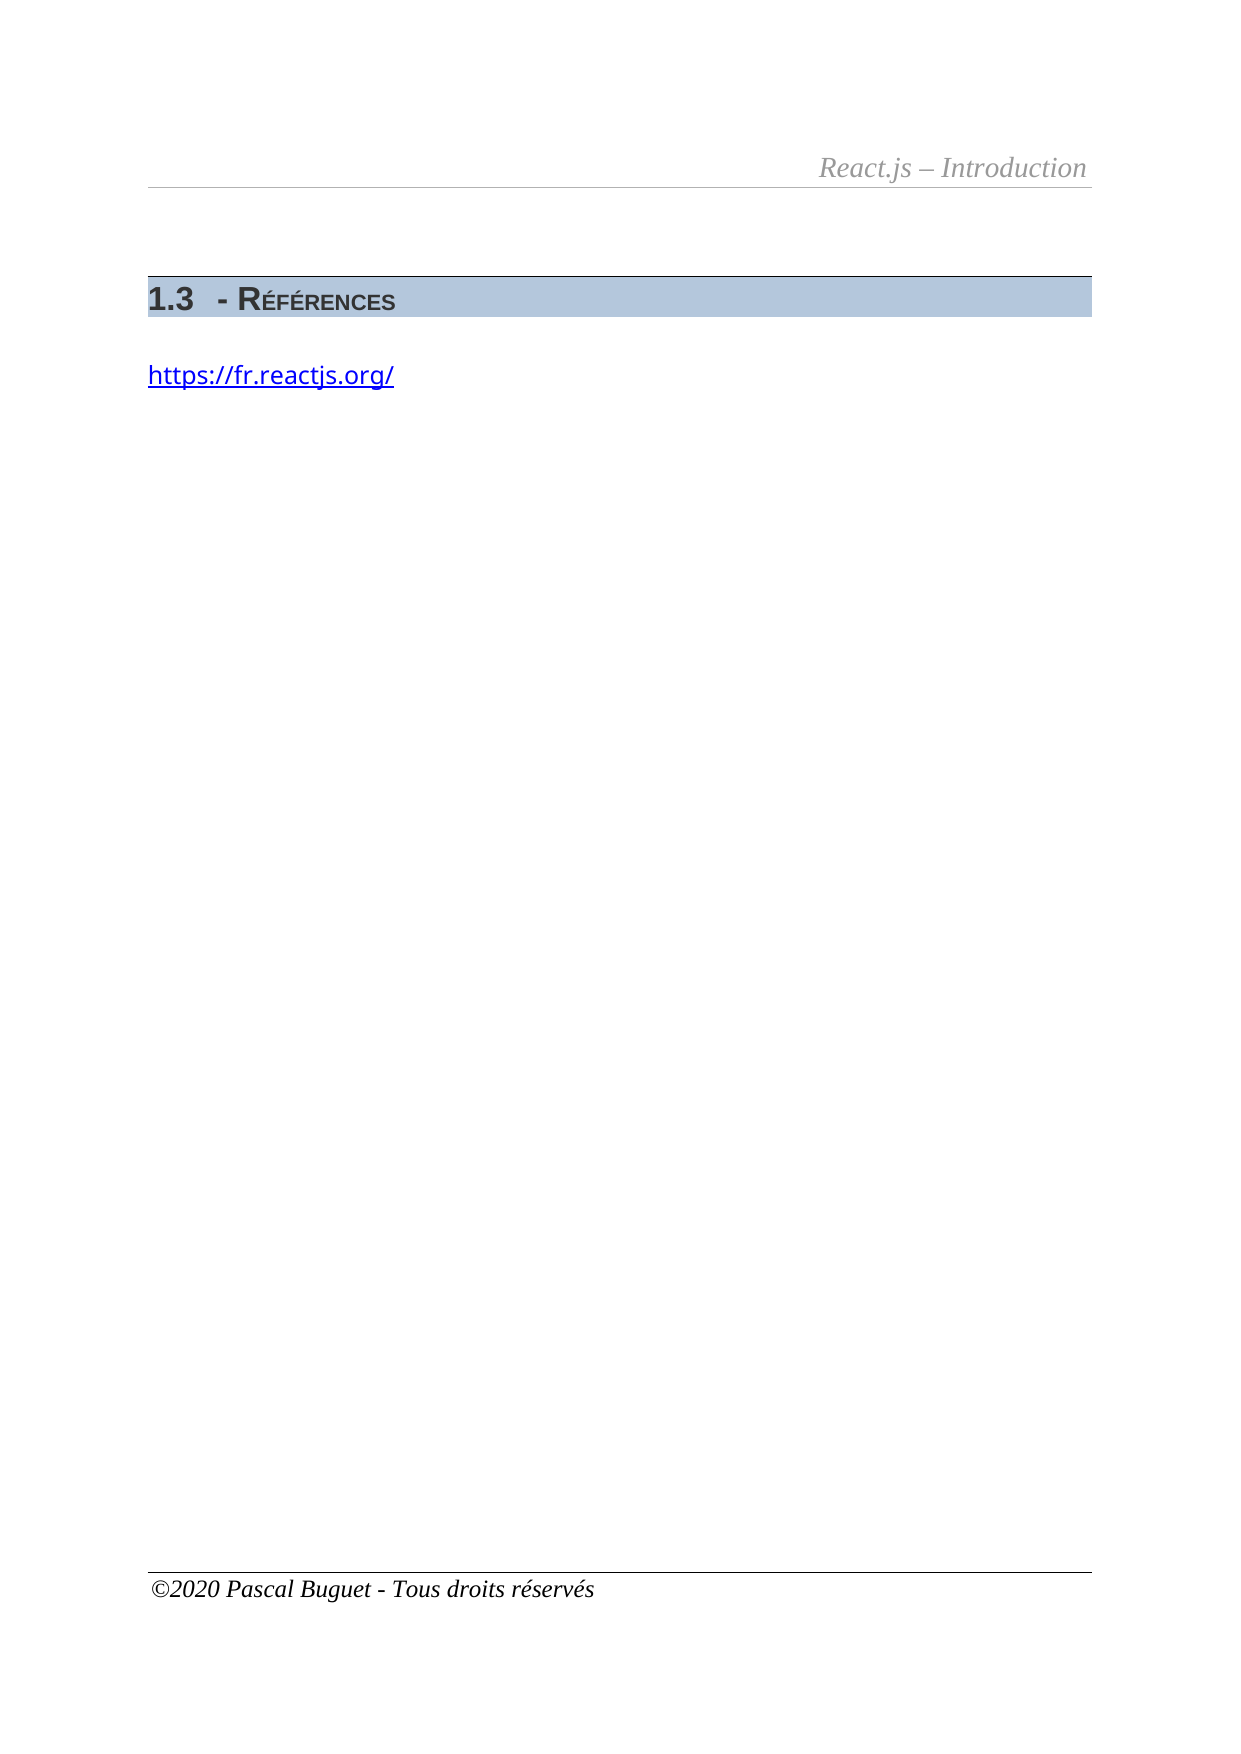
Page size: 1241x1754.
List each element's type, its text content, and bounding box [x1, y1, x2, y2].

text https://fr.reactjs.org/ [148, 358, 1092, 392]
subtitle - Références [148, 277, 1092, 317]
